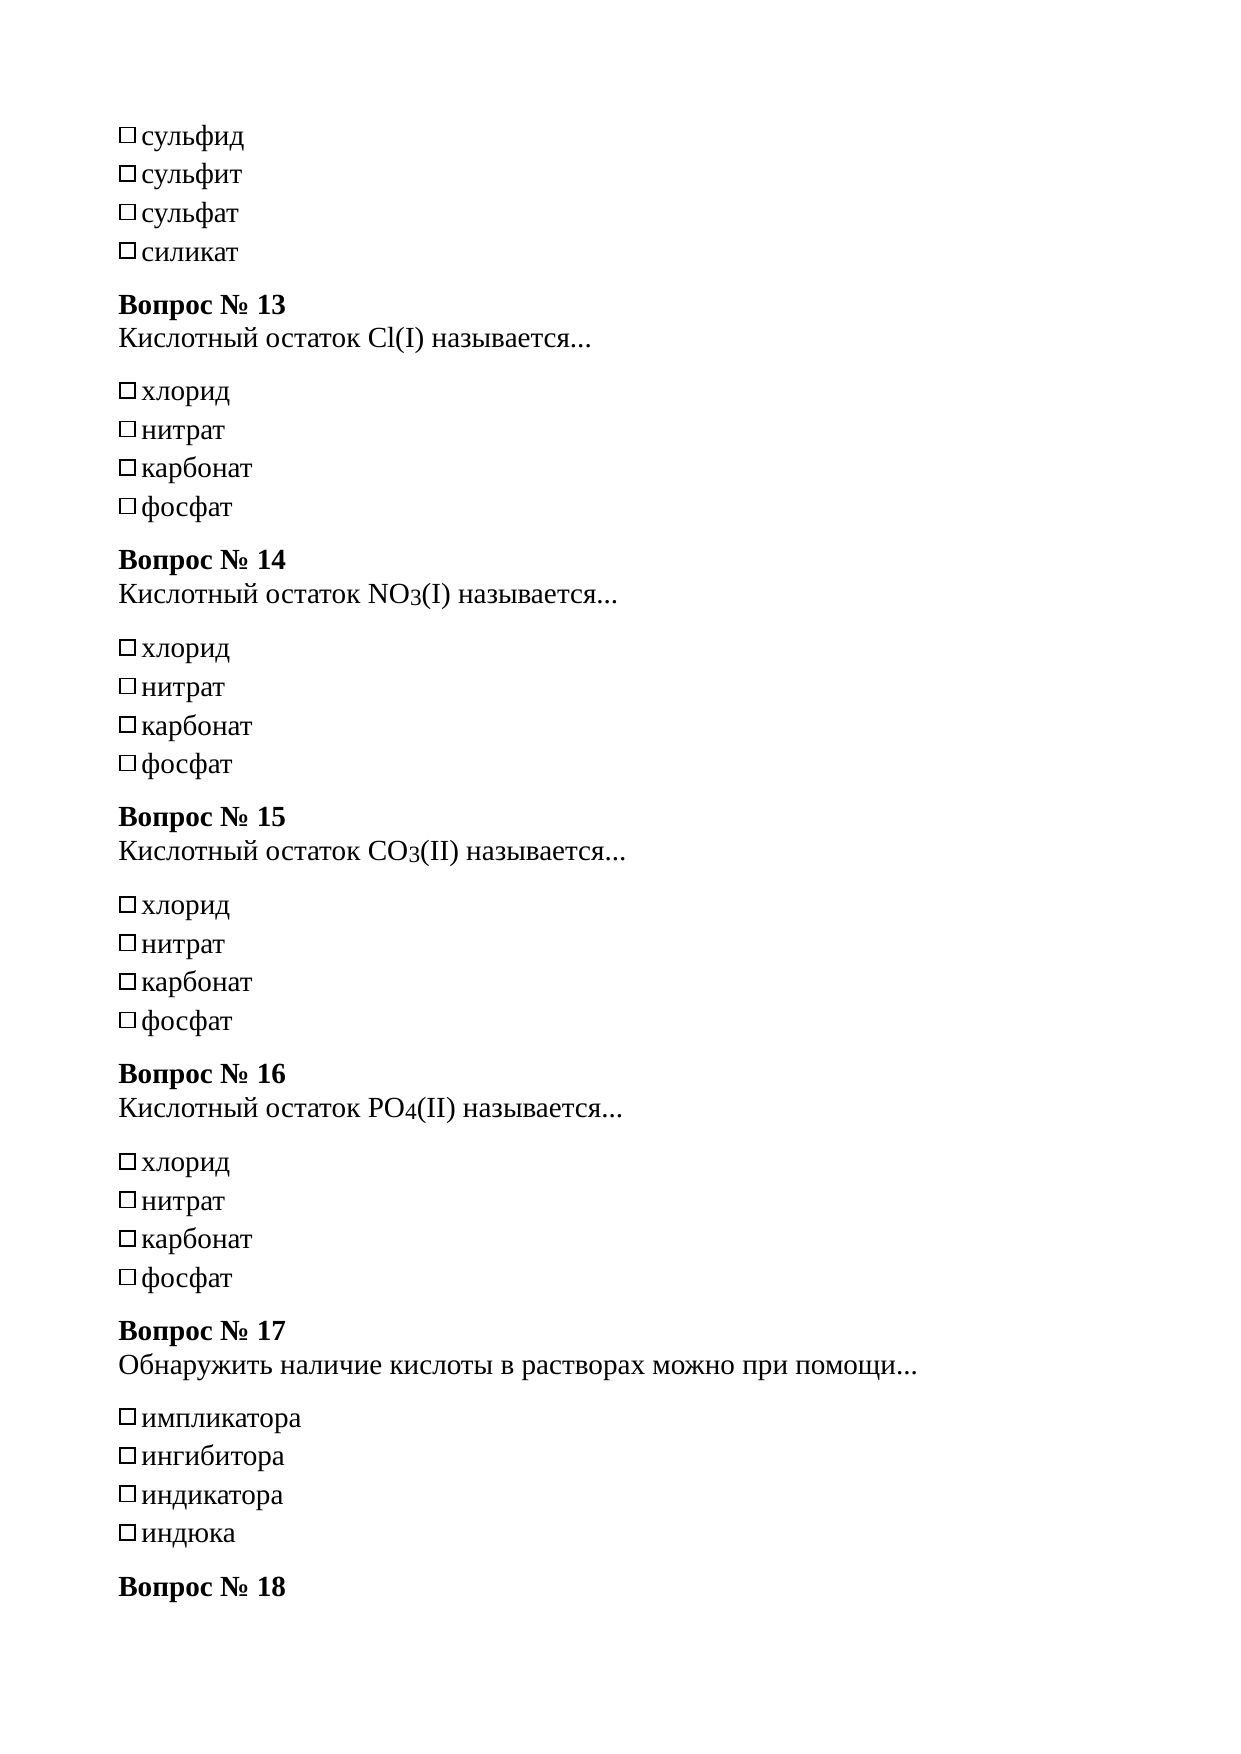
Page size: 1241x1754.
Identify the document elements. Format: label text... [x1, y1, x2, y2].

text хлорид нитрат карбонат фосфат [118, 631, 1122, 780]
text Вопрос № 18 [118, 1569, 1122, 1602]
text Кислотный остаток NO3(I) называется... [118, 576, 1122, 611]
text импликатора ингибитора индикатора индюка [118, 1400, 1122, 1549]
text хлорид нитрат карбонат фосфат [118, 887, 1122, 1037]
text Кислотный остаток PO4(II) называется... [118, 1090, 1122, 1125]
text Обнаружить наличие кислоты в растворах можно при помощи... [118, 1347, 1122, 1380]
text Вопрос № 17 [118, 1313, 1122, 1347]
text Вопрос № 14 [118, 542, 1122, 576]
text Кислотный остаток CO3(II) называется... [118, 833, 1122, 868]
text Вопрос № 15 [118, 799, 1122, 833]
text Кислотный остаток Cl(I) называется... [118, 320, 1122, 354]
text хлорид нитрат карбонат фосфат [118, 1144, 1122, 1294]
text хлорид нитрат карбонат фосфат [118, 373, 1122, 523]
text Вопрос № 13 [118, 287, 1122, 320]
text сульфид сульфит сульфат силикат [118, 118, 1122, 267]
text Вопрос № 16 [118, 1056, 1122, 1090]
